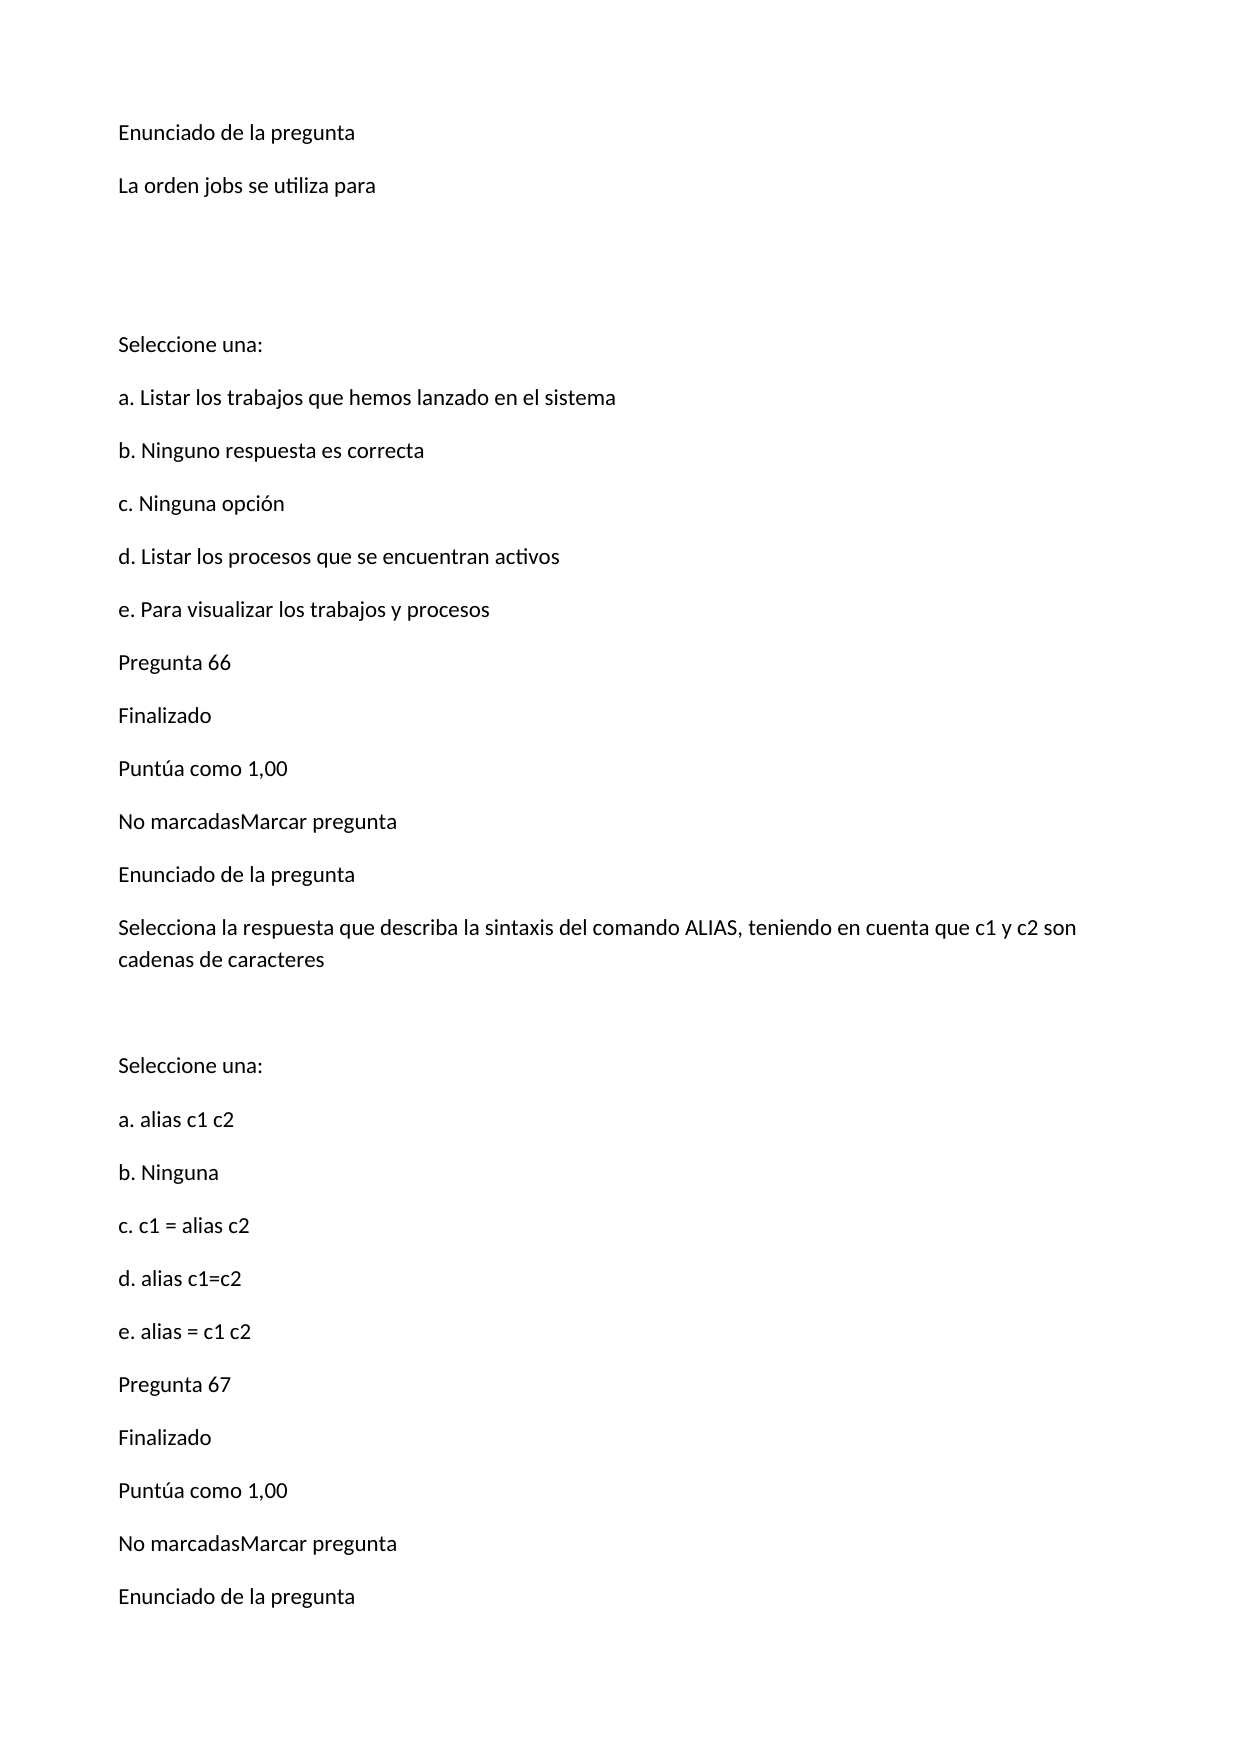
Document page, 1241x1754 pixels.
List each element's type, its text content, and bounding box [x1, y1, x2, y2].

text Enunciado de la pregunta [118, 860, 1122, 888]
text No marcadasMarcar pregunta [118, 807, 1122, 835]
text c. c1 = alias c2 [118, 1211, 1122, 1239]
text Selecciona la respuesta que describa la sintaxis del comando ALIAS, teniendo en cuenta que c1 y c2 son cadenas de caracteres [118, 913, 1122, 974]
text La orden jobs se utiliza para [118, 171, 1122, 199]
text Finalizado [118, 1423, 1122, 1451]
text a. alias c1 c2 [118, 1105, 1122, 1133]
text e. alias = c1 c2 [118, 1317, 1122, 1345]
text Seleccione una: [118, 1052, 1122, 1080]
text a. Listar los trabajos que hemos lanzado en el sistema [118, 383, 1122, 411]
text d. alias c1=c2 [118, 1264, 1122, 1292]
text Puntúa como 1,00 [118, 754, 1122, 782]
text Seleccione una: [118, 330, 1122, 358]
text Pregunta 67 [118, 1370, 1122, 1398]
text b. Ninguno respuesta es correcta [118, 436, 1122, 464]
text Enunciado de la pregunta [118, 1582, 1122, 1610]
text c. Ninguna opción [118, 489, 1122, 517]
text Pregunta 66 [118, 648, 1122, 676]
text No marcadasMarcar pregunta [118, 1529, 1122, 1557]
text d. Listar los procesos que se encuentran activos [118, 542, 1122, 570]
text Enunciado de la pregunta [118, 118, 1122, 146]
text Finalizado [118, 701, 1122, 729]
text e. Para visualizar los trabajos y procesos [118, 595, 1122, 623]
text b. Ninguna [118, 1158, 1122, 1186]
text Puntúa como 1,00 [118, 1476, 1122, 1504]
